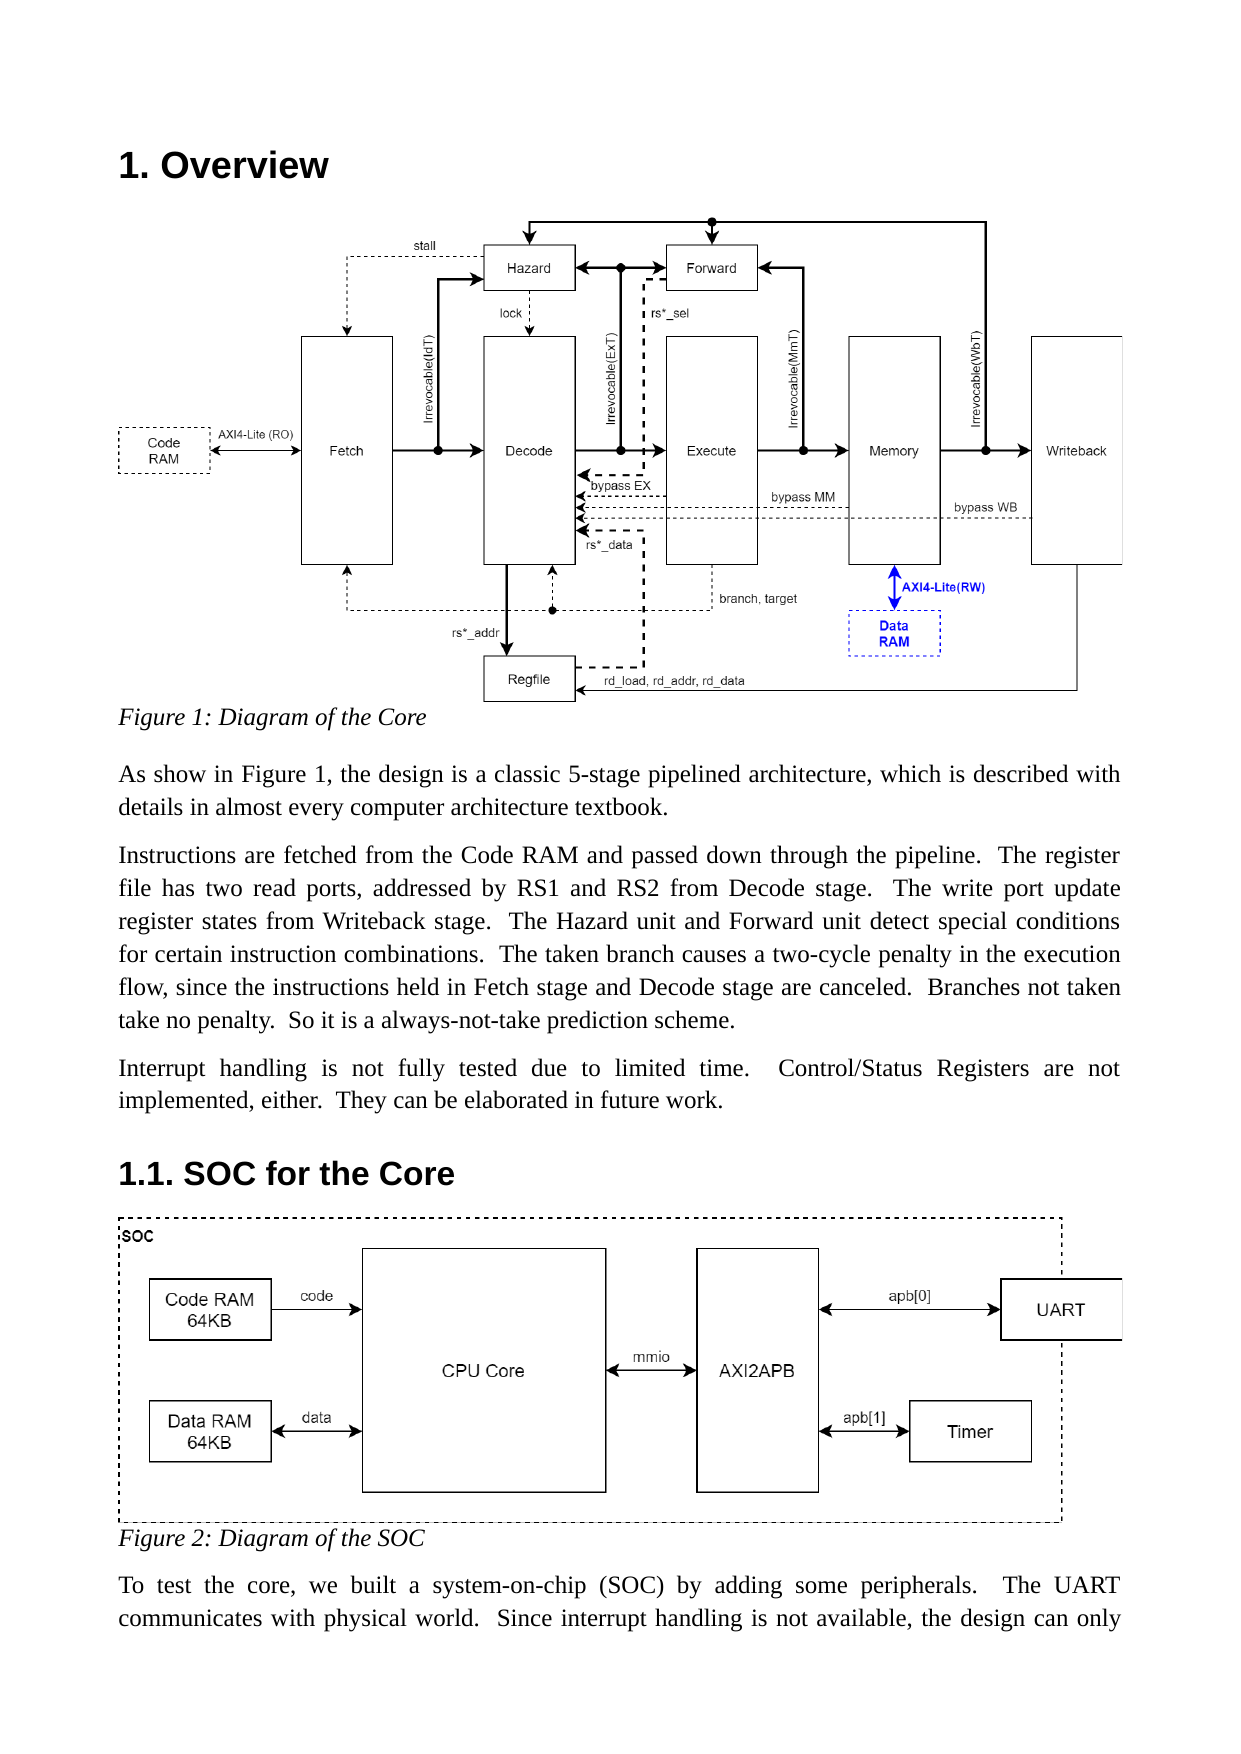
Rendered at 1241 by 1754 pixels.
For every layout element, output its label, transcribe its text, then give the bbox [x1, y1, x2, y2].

text Figure 2: Diagram of the SOC [118, 1523, 1122, 1552]
picture [118, 1217, 1123, 1523]
text As show in Figure 1, the design is a classic 5-stage pipelined architecture, which is described with details in almost every computer architecture textbook. [118, 759, 1122, 821]
picture [118, 211, 1123, 702]
text Figure 1: Diagram of the Core [118, 702, 1122, 731]
text Interrupt handling is not fully tested due to limited time. Control/Status Registers are not implemented, either. They can be elaborated in future work. [118, 1053, 1122, 1114]
text To test the core, we built a system-on-chip (SOC) by adding some peripherals. The UART communicates with physical world. Since interrupt handling is not available, the design can only [118, 1571, 1122, 1632]
subtitle 1.1. SOC for the Core [118, 1154, 1122, 1193]
text Instructions are fetched from the Code RAM and passed down through the pipeline. The register file has two read ports, addressed by RS1 and RS2 from Decode stage. The write port update register states from Writeback stage. The Hazard unit and Forward unit detect special conditions for certain instruction combinations. The taken branch causes a two-cycle penalty in the execution flow, since the instructions held in Fetch stage and Decode stage are canceled. Branches not taken take no penalty. So it is a always-not-take prediction scheme. [118, 840, 1122, 1034]
subtitle 1. Overview [118, 143, 1122, 187]
